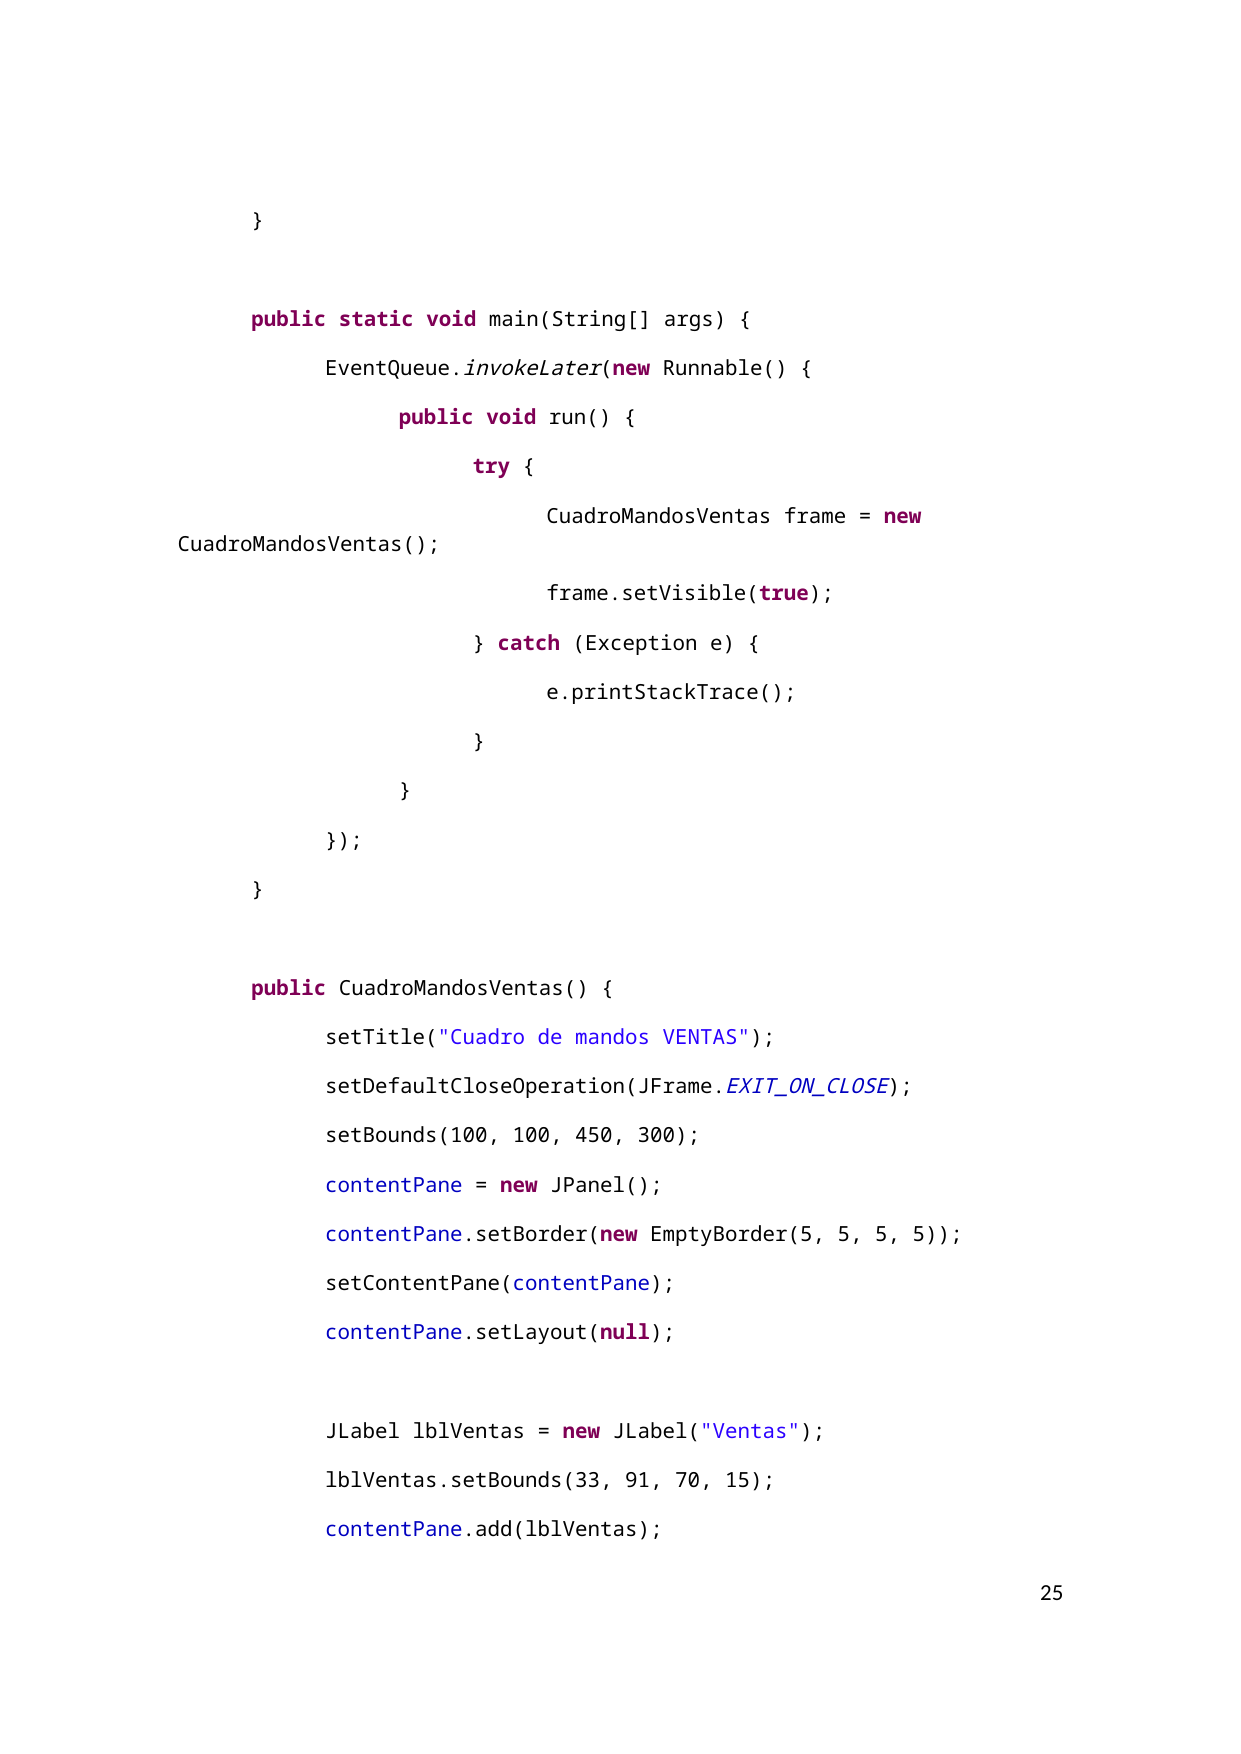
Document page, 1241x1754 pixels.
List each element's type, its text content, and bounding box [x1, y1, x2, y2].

text contentPane.add(lblVentas); [177, 1514, 1063, 1543]
text }); [177, 825, 1063, 853]
text contentPane.setBorder(new EmptyBorder(5, 5, 5, 5)); [177, 1219, 1063, 1247]
text contentPane = new JPanel(); [177, 1170, 1063, 1198]
text setContentPane(contentPane); [177, 1268, 1063, 1297]
text frame.setVisible(true); [177, 578, 1063, 607]
text try { [177, 451, 1063, 480]
text public static void main(String[] args) { [177, 304, 1063, 332]
text public void run() { [177, 402, 1063, 431]
text contentPane.setLayout(null); [177, 1317, 1063, 1346]
text EventQueue.invokeLater(new Runnable() { [177, 353, 1063, 381]
text setTitle("Cuadro de mandos VENTAS"); [177, 1022, 1063, 1050]
text } [177, 205, 1063, 233]
text } [177, 874, 1063, 902]
text public CuadroMandosVentas() { [177, 973, 1063, 1001]
text JLabel lblVentas = new JLabel("Ventas"); [177, 1416, 1063, 1444]
text lblVentas.setBounds(33, 91, 70, 15); [177, 1465, 1063, 1494]
text setDefaultCloseOperation(JFrame.EXIT_ON_CLOSE); [177, 1071, 1063, 1099]
text } catch (Exception e) { [177, 628, 1063, 656]
text } [177, 726, 1063, 755]
text e.printStackTrace(); [177, 677, 1063, 705]
text } [177, 776, 1063, 804]
text CuadroMandosVentas frame = new CuadroMandosVentas(); [177, 501, 1063, 558]
text setBounds(100, 100, 450, 300); [177, 1120, 1063, 1149]
